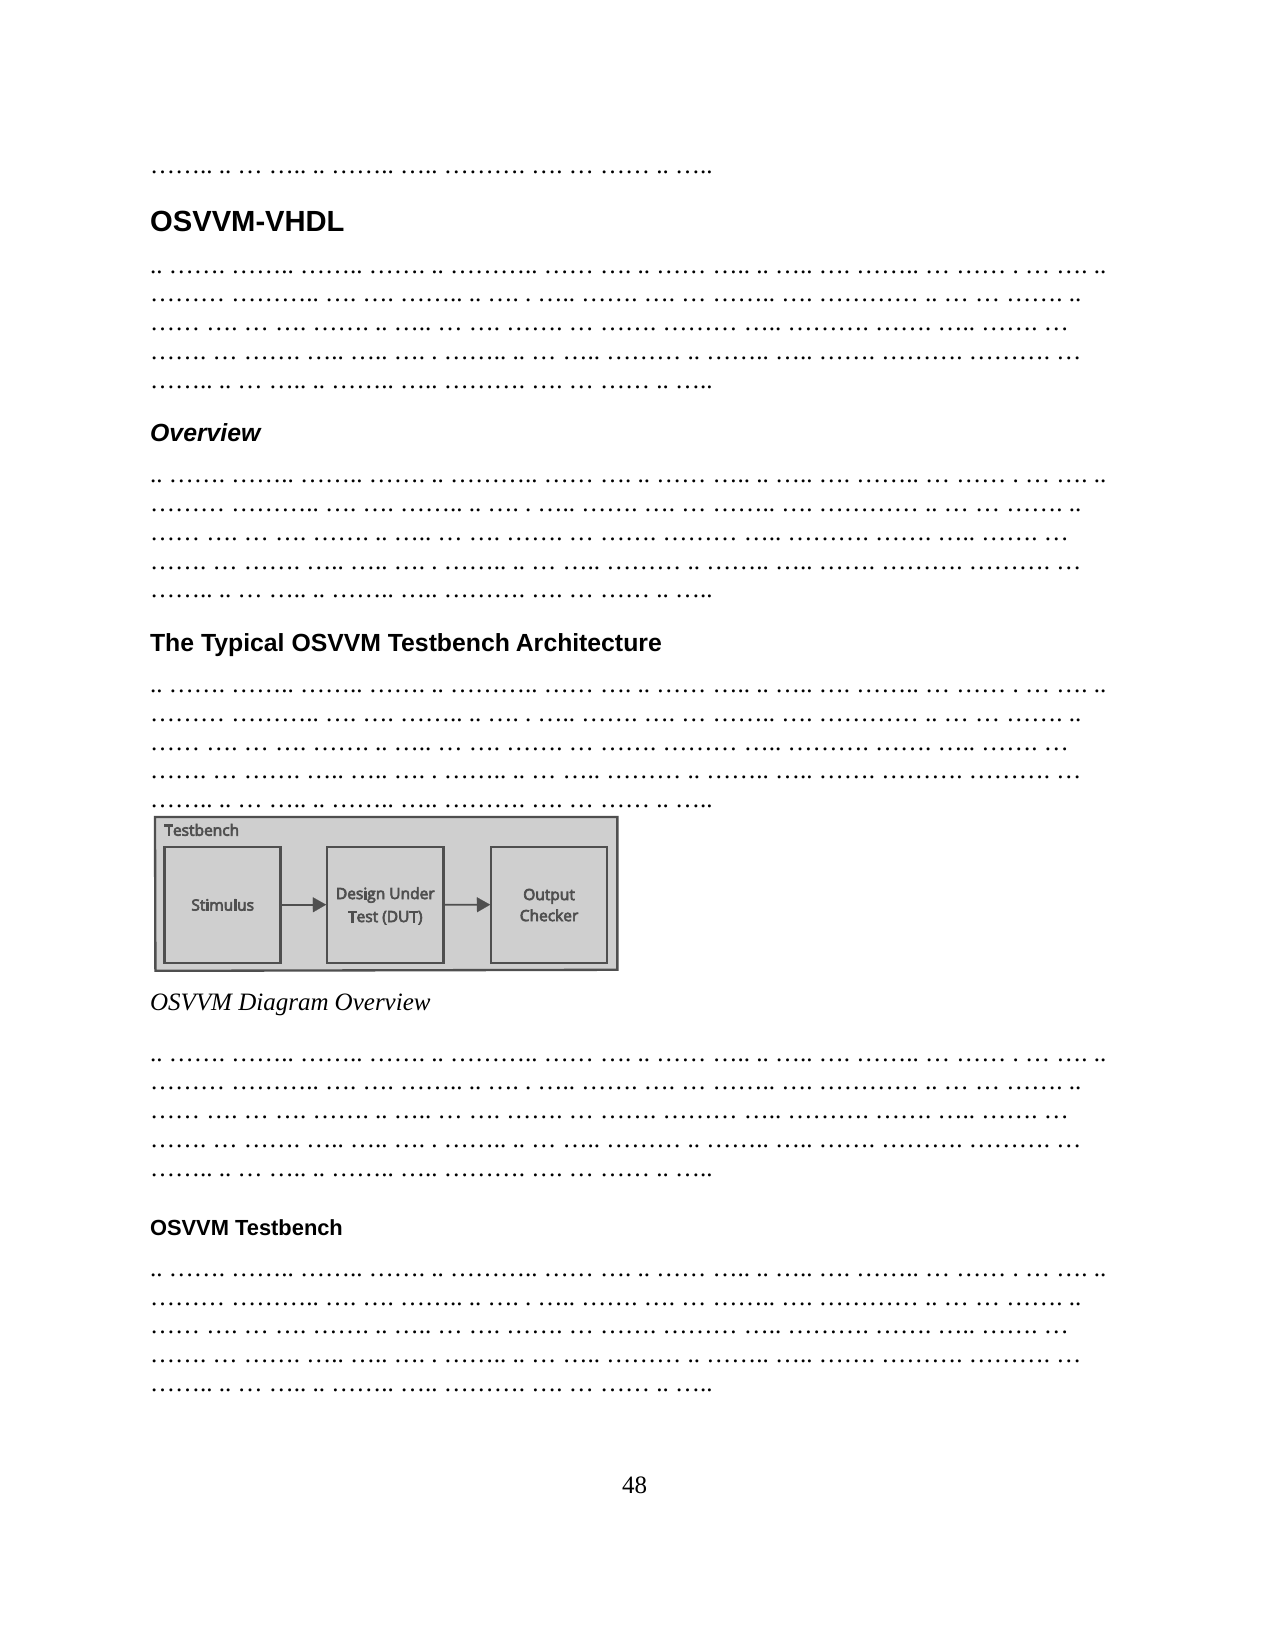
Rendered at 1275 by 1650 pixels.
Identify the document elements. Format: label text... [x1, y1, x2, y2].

subtitle Overview [150, 418, 1125, 447]
subtitle OSVVM Testbench [150, 1215, 1125, 1241]
text .. ……. …….. …….. ……. .. ……….. …… …. .. …… ….. .. ….. …. …….. … …… . … …. .. ……… ……….. …. …. …….. .. …. . ….. ……. …. … …….. …. ………… .. … … ……. .. …… …. … …. ……. .. ….. … …. ……. … ……. ……… ….. ………. ……. ….. ……. … ……. … ……. ….. ….. …. . …….. .. … ….. ……… .. …….. ….. ……. ………. ………. … …….. .. … ….. .. …….. ….. ………. …. … …… .. ….. [150, 1253, 1125, 1397]
text OSVVM Diagram Overview [150, 987, 1125, 1016]
text .. ……. …….. …….. ……. .. ……….. …… …. .. …… ….. .. ….. …. …….. … …… . … …. .. ……… ……….. …. …. …….. .. …. . ….. ……. …. … …….. …. ………… .. … … ……. .. …… …. … …. ……. .. ….. … …. ……. … ……. ……… ….. ………. ……. ….. ……. … ……. … ……. ….. ….. …. . …….. .. … ….. ……… .. …….. ….. ……. ………. ………. … …….. .. … ….. .. …….. ….. ………. …. … …… .. ….. [150, 459, 1125, 603]
text .. ……. …….. …….. ……. .. ……….. …… …. .. …… ….. .. ….. …. …….. … …… . … …. .. ……… ……….. …. …. …….. .. …. . ….. ……. …. … …….. …. ………… .. … … ……. .. …… …. … …. ……. .. ….. … …. ……. … ……. ……… ….. ………. ……. ….. ……. … ……. … ……. ….. ….. …. . …….. .. … ….. ……… .. …….. ….. ……. ………. ………. … …….. .. … ….. .. …….. ….. ………. …. … …… .. ….. [150, 1038, 1125, 1181]
text …….. .. … ….. .. …….. ….. ………. …. … …… .. ….. [150, 150, 1125, 179]
text .. ……. …….. …….. ……. .. ……….. …… …. .. …… ….. .. ….. …. …….. … …… . … …. .. ……… ……….. …. …. …….. .. …. . ….. ……. …. … …….. …. ………… .. … … ……. .. …… …. … …. ……. .. ….. … …. ……. … ……. ……… ….. ………. ……. ….. ……. … ……. … ……. ….. ….. …. . …….. .. … ….. ……… .. …….. ….. ……. ………. ………. … …….. .. … ….. .. …….. ….. ………. …. … …… .. ….. [150, 250, 1125, 393]
text .. ……. …….. …….. ……. .. ……….. …… …. .. …… ….. .. ….. …. …….. … …… . … …. .. ……… ……….. …. …. …….. .. …. . ….. ……. …. … …….. …. ………… .. … … ……. .. …… …. … …. ……. .. ….. … …. ……. … ……. ……… ….. ………. ……. ….. ……. … ……. … ……. ….. ….. …. . …….. .. … ….. ……… .. …….. ….. ……. ………. ………. … …….. .. … ….. .. …….. ….. ………. …. … …… .. ….. [150, 669, 1125, 813]
subtitle OSVVM-VHDL [150, 204, 1125, 237]
subtitle The Typical OSVVM Testbench Architecture [150, 628, 1125, 657]
